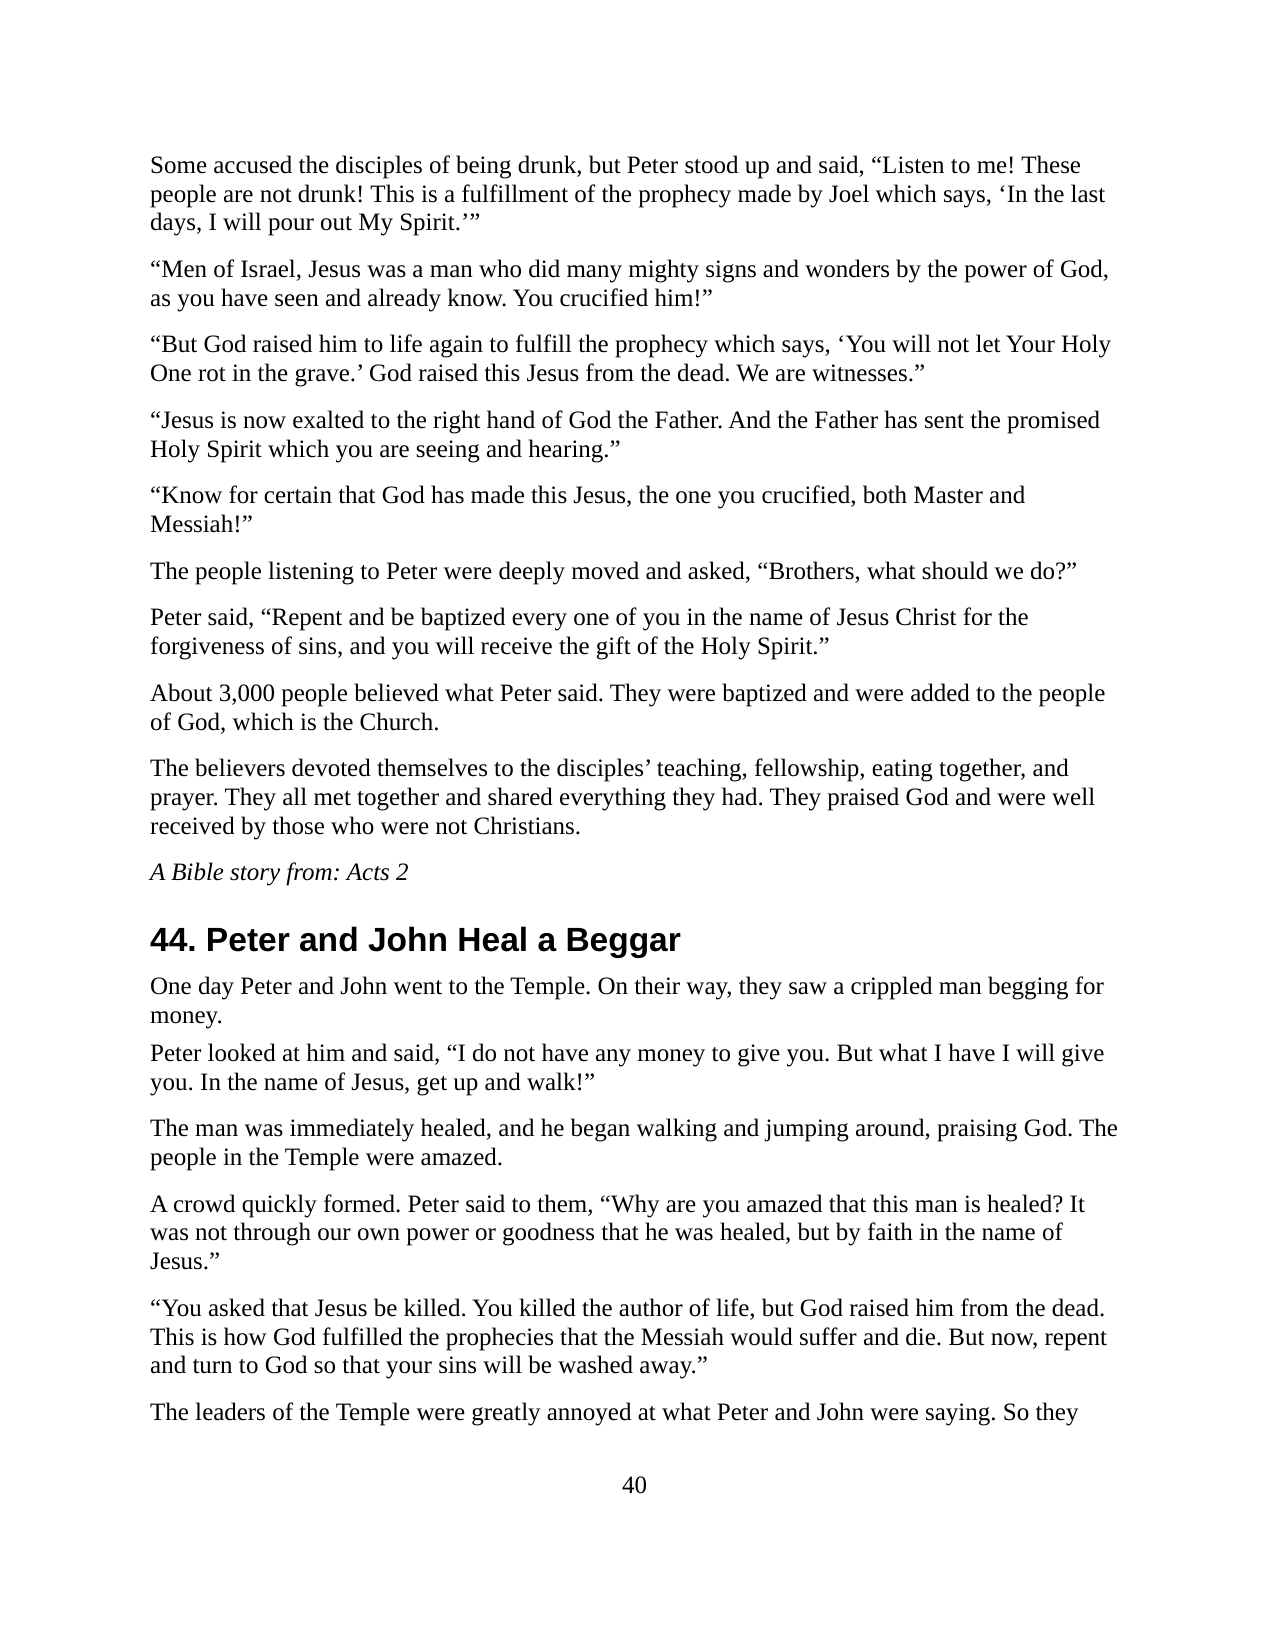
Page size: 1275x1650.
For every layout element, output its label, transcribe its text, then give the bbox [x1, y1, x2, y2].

text The man was immediately healed, and he began walking and jumping around, praising God. The people in the Temple were amazed. [150, 1113, 1125, 1171]
text “You asked that Jesus be killed. You killed the author of life, but God raised him from the dead. This is how God fulfilled the prophecies that the Messiah would suffer and die. But now, repent and turn to God so that your sins will be washed away.” [150, 1293, 1125, 1379]
subtitle 44. Peter and John Heal a Beggar [150, 920, 1125, 959]
text “Know for certain that God has made this Jesus, the one you crucified, both Master and Messiah!” [150, 480, 1125, 538]
text The believers devoted themselves to the disciples’ teaching, fellowship, eating together, and prayer. They all met together and shared everything they had. They praised God and were well received by those who were not Christians. [150, 753, 1125, 839]
text About 3,000 people believed what Peter said. They were baptized and were added to the people of God, which is the Church. [150, 678, 1125, 735]
text A Bible story from: Acts 2 [150, 857, 1125, 886]
text “But God raised him to life again to fulfill the prophecy which says, ‘You will not let Your Holy One rot in the grave.’ God raised this Jesus from the dead. We are witnesses.” [150, 329, 1125, 387]
text Peter looked at him and said, “I do not have any money to give you. But what I have I will give you. In the name of Jesus, get up and walk!” [150, 1038, 1125, 1095]
text A crowd quickly formed. Peter said to them, “Why are you amazed that this man is healed? It was not through our own power or goodness that he was healed, but by faith in the name of Jesus.” [150, 1189, 1125, 1275]
text Some accused the disciples of being drunk, but Peter stood up and said, “Listen to me! These people are not drunk! This is a fulfillment of the prophecy made by Joel which says, ‘In the last days, I will pour out My Spirit.’” [150, 150, 1125, 236]
text One day Peter and John went to the Temple. On their way, they saw a crippled man begging for money. [150, 971, 1125, 1029]
text “Jesus is now exalted to the right hand of God the Father. And the Father has sent the promised Holy Spirit which you are seeing and hearing.” [150, 405, 1125, 462]
text The leaders of the Temple were greatly annoyed at what Peter and John were saying. So they [150, 1397, 1125, 1426]
text “Men of Israel, Jesus was a man who did many mighty signs and wonders by the power of God, as you have seen and already know. You crucified him!” [150, 254, 1125, 312]
text The people listening to Peter were deeply moved and asked, “Brothers, what should we do?” [150, 556, 1125, 584]
text Peter said, “Repent and be baptized every one of you in the name of Jesus Christ for the forgiveness of sins, and you will receive the gift of the Holy Spirit.” [150, 602, 1125, 660]
